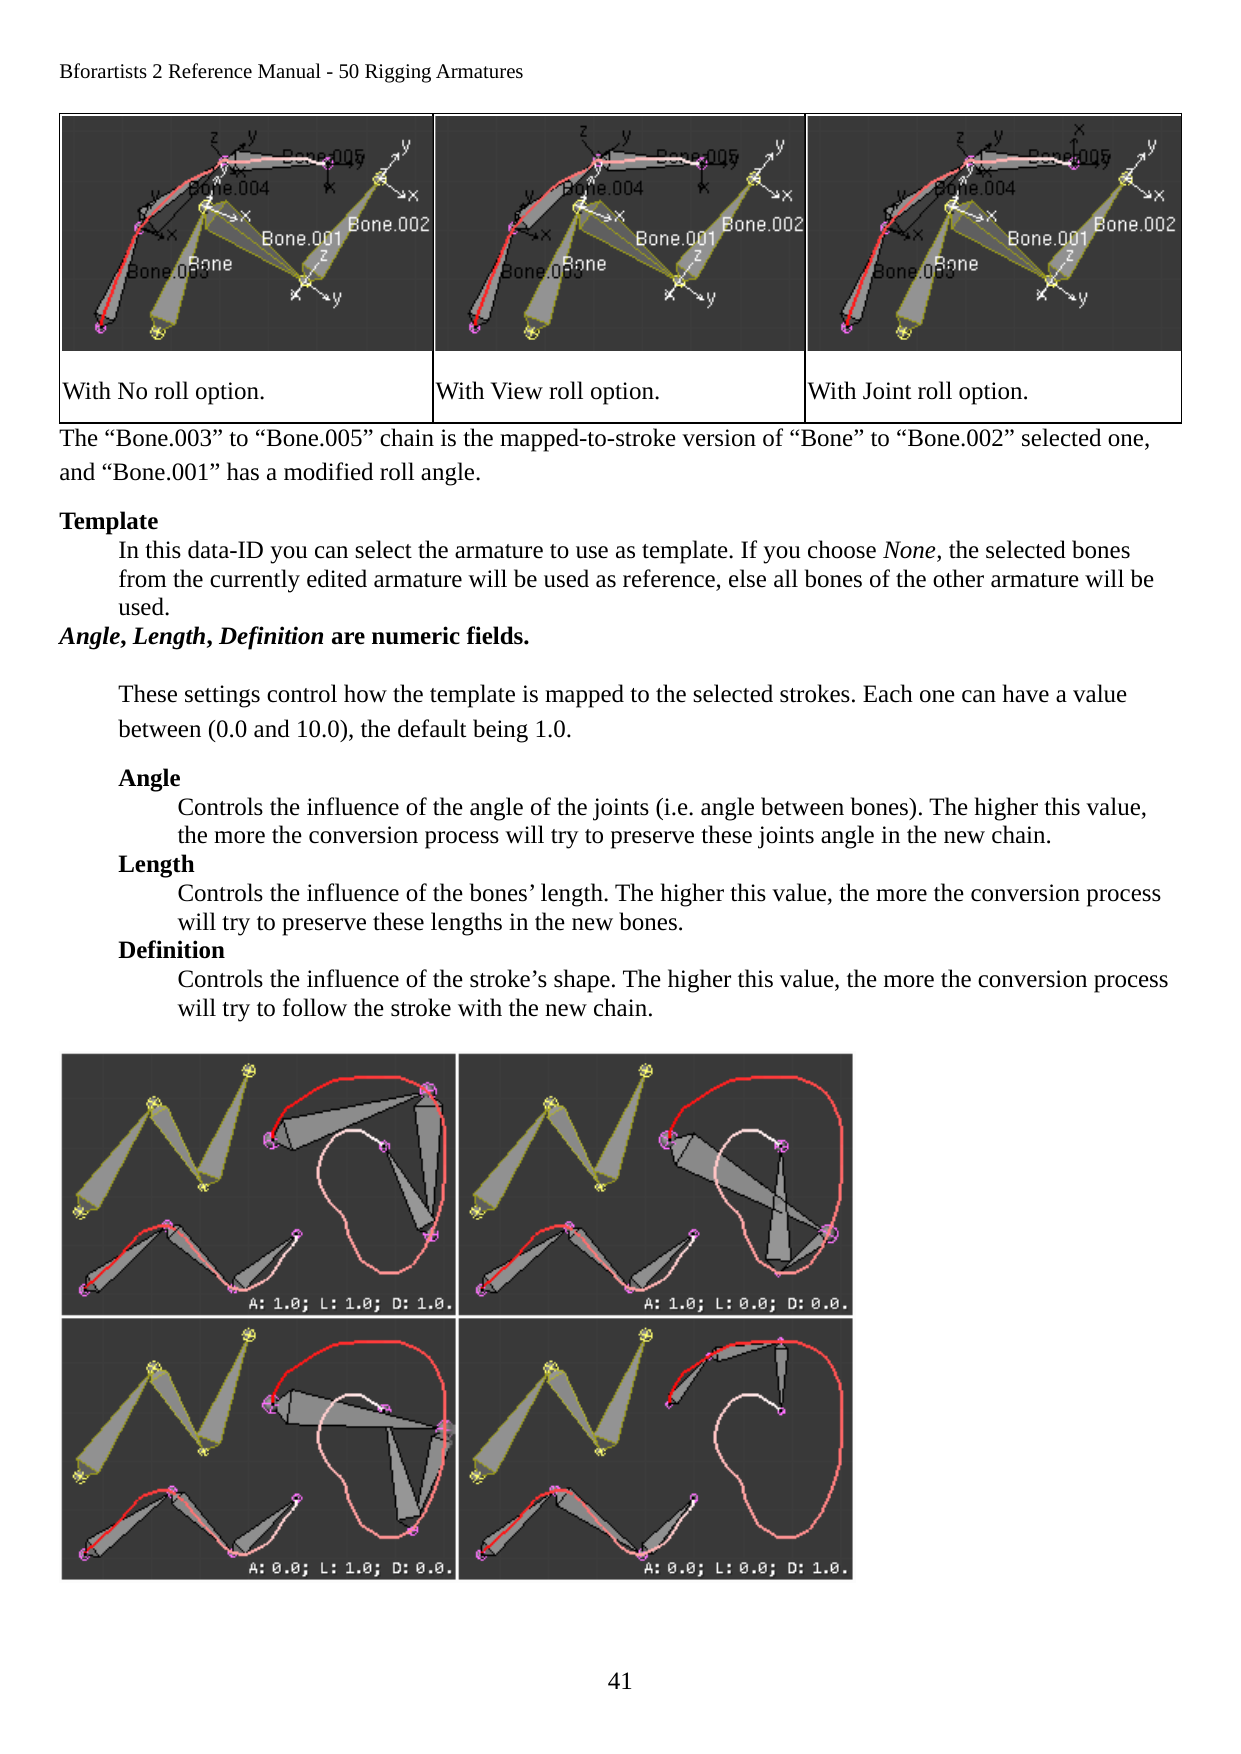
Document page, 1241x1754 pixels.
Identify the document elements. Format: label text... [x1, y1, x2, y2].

subtitle Template [59, 506, 1181, 535]
table_header With No roll option. [60, 114, 432, 422]
text The “Bone.003” to “Bone.005” chain is the mapped-to-stroke version of “Bone” to “Bone.002” selected one, and “Bone.001” has a modified roll angle. [59, 424, 1181, 486]
list In this data-ID you can select the armature to use as template. If you choose None, the selected bones from the currently edited armature will be used as reference, else all bones of the other armature will be used. [118, 535, 1181, 621]
subtitle Definition [118, 936, 1181, 964]
picture [435, 116, 805, 351]
subtitle Angle, Length, Definition are numeric fields. [59, 621, 1181, 650]
picture [807, 116, 1182, 351]
picture [59, 1051, 856, 1583]
subtitle Angle [118, 763, 1181, 792]
table_header With View roll option. [434, 114, 804, 422]
table_header With Joint roll option. [806, 114, 1181, 422]
text These settings control how the template is mapped to the selected strokes. Each one can have a value between (0.0 and 10.0), the default being 1.0. [118, 679, 1181, 743]
list Controls the influence of the stroke’s shape. The higher this value, the more the conversion process will try to follow the stroke with the new chain. [177, 964, 1181, 1022]
subtitle Length [118, 849, 1181, 878]
list Controls the influence of the angle of the joints (i.e. angle between bones). The higher this value, the more the conversion process will try to preserve these joints angle in the new chain. [177, 792, 1181, 849]
list Controls the influence of the bones’ length. The higher this value, the more the conversion process will try to preserve these lengths in the new bones. [177, 878, 1181, 936]
picture [62, 116, 433, 351]
